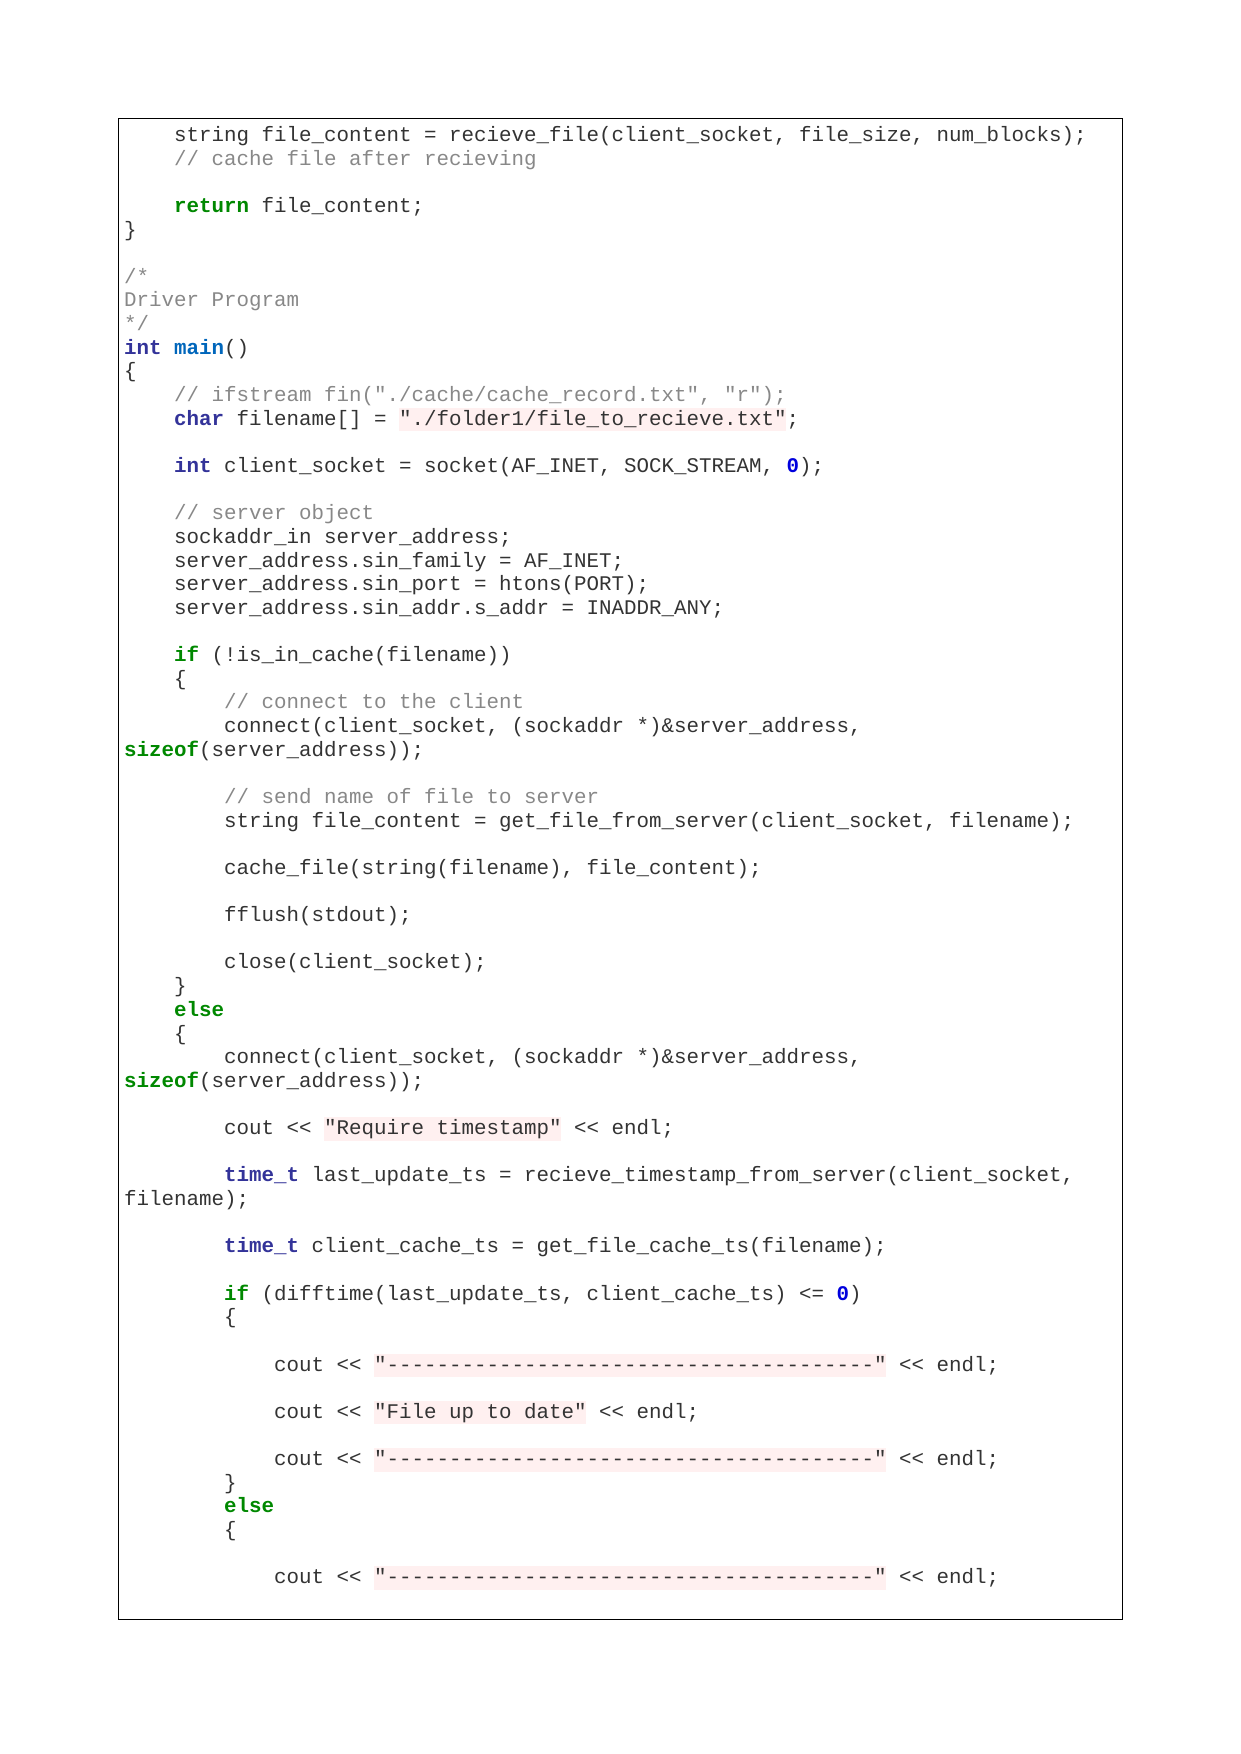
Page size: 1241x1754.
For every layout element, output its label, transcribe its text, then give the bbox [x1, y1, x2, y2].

table_header string file_content = recieve_file(client_socket, file_size, num_blocks); // cache file after recieving return file_content; } /* Driver Program */ int main() { // ifstream fin("./cache/cache_record.txt", "r"); char filename[] = "./folder1/file_to_recieve.txt"; int client_socket = socket(AF_INET, SOCK_STREAM, 0); // server object sockaddr_in server_address; server_address.sin_family = AF_INET; server_address.sin_port = htons(PORT); server_address.sin_addr.s_addr = INADDR_ANY; if (!is_in_cache(filename)) { // connect to the client connect(client_socket, (sockaddr *)&server_address, sizeof(server_address)); // send name of file to server string file_content = get_file_from_server(client_socket, filename); cache_file(string(filename), file_content); fflush(stdout); close(client_socket); } else { connect(client_socket, (sockaddr *)&server_address, sizeof(server_address)); cout << "Require timestamp" << endl; time_t last_update_ts = recieve_timestamp_from_server(client_socket, filename); time_t client_cache_ts = get_file_cache_ts(filename); if (difftime(last_update_ts, client_cache_ts) <= 0) { cout << "---------------------------------------" << endl; cout << "File up to date" << endl; cout << "---------------------------------------" << endl; } else { cout << "---------------------------------------" << endl; [119, 119, 1122, 1619]
